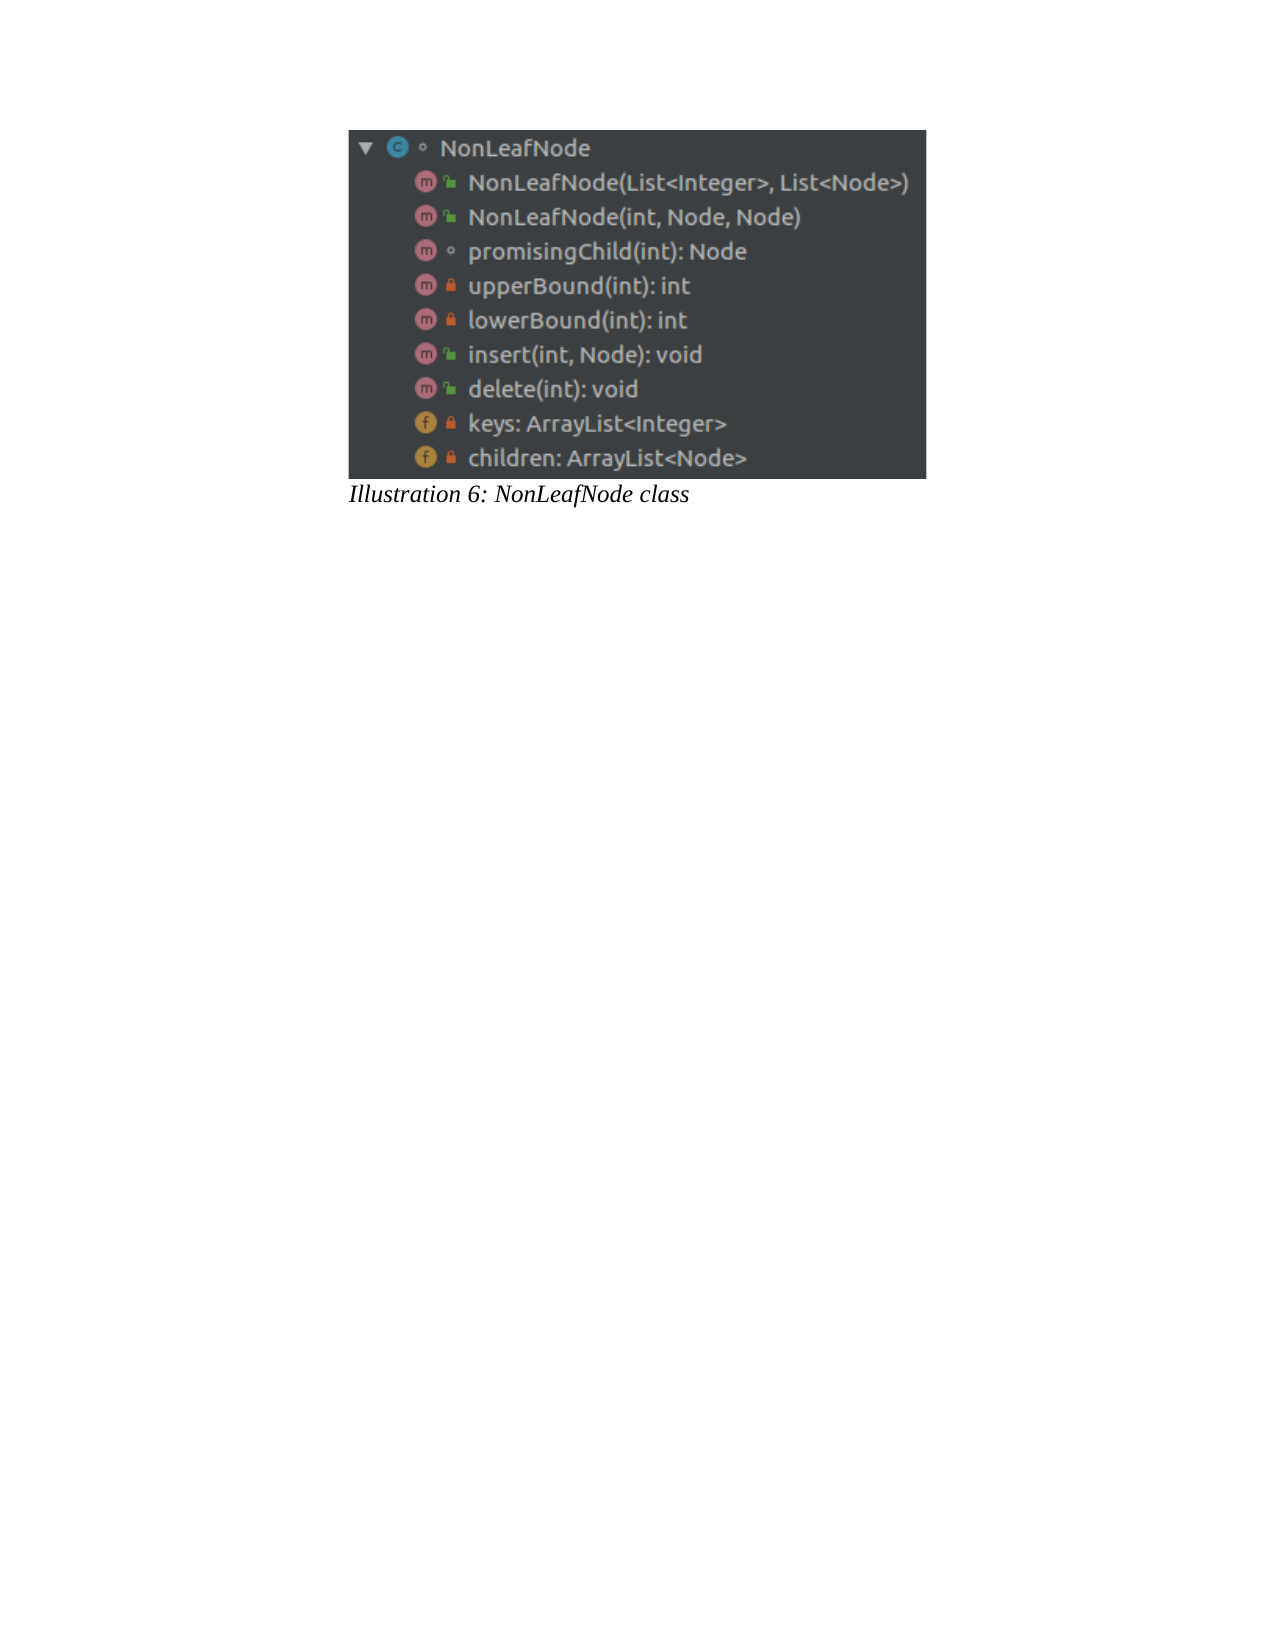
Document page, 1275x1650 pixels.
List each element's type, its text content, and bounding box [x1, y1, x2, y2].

text Illustration 6: NonLeafNode class [348, 479, 927, 508]
picture [348, 130, 927, 479]
